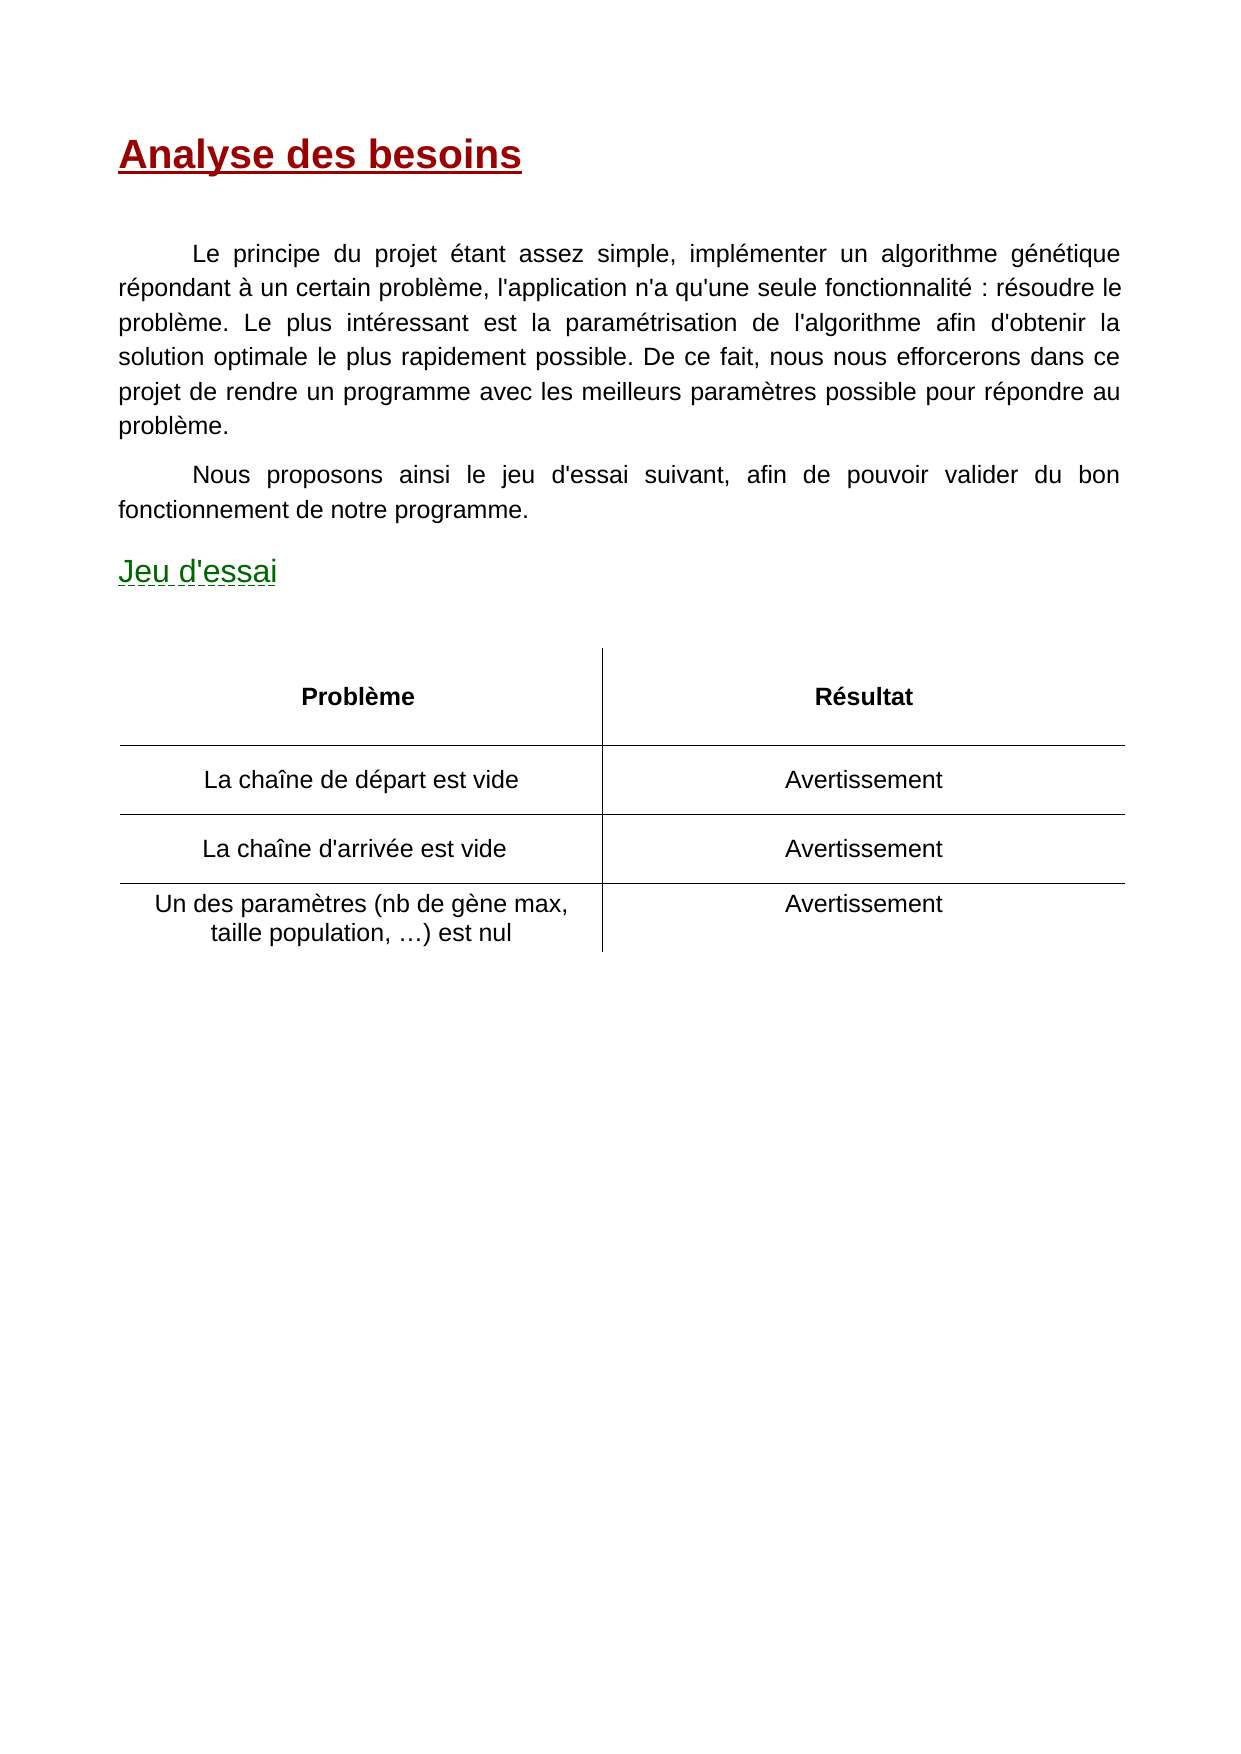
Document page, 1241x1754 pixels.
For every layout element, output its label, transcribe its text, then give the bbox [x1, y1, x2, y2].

table_header Résultat [603, 648, 1125, 745]
text Le principe du projet étant assez simple, implémenter un algorithme génétique répondant à un certain problème, l'application n'a qu'une seule fonctionnalité : résoudre le problème. Le plus intéressant est la paramétrisation de l'algorithme afin d'obtenir la solution optimale le plus rapidement possible. De ce fait, nous nous efforcerons dans ce projet de rendre un programme avec les meilleurs paramètres possible pour répondre au problème. [118, 239, 1122, 440]
table_cell Avertissement [603, 746, 1125, 814]
subtitle Jeu d'essai [118, 553, 1122, 590]
subtitle Analyse des besoins [118, 131, 1122, 177]
table_header Problème [120, 648, 602, 745]
text Nous proposons ainsi le jeu d'essai suivant, afin de pouvoir valider du bon fonctionnement de notre programme. [118, 460, 1122, 524]
table_cell La chaîne d'arrivée est vide [120, 815, 602, 883]
table_cell Un des paramètres (nb de gène max, taille population, …) est nul [120, 884, 602, 952]
table_cell La chaîne de départ est vide [120, 746, 602, 814]
table_cell Avertissement [603, 884, 1125, 952]
table_cell Avertissement [603, 815, 1125, 883]
